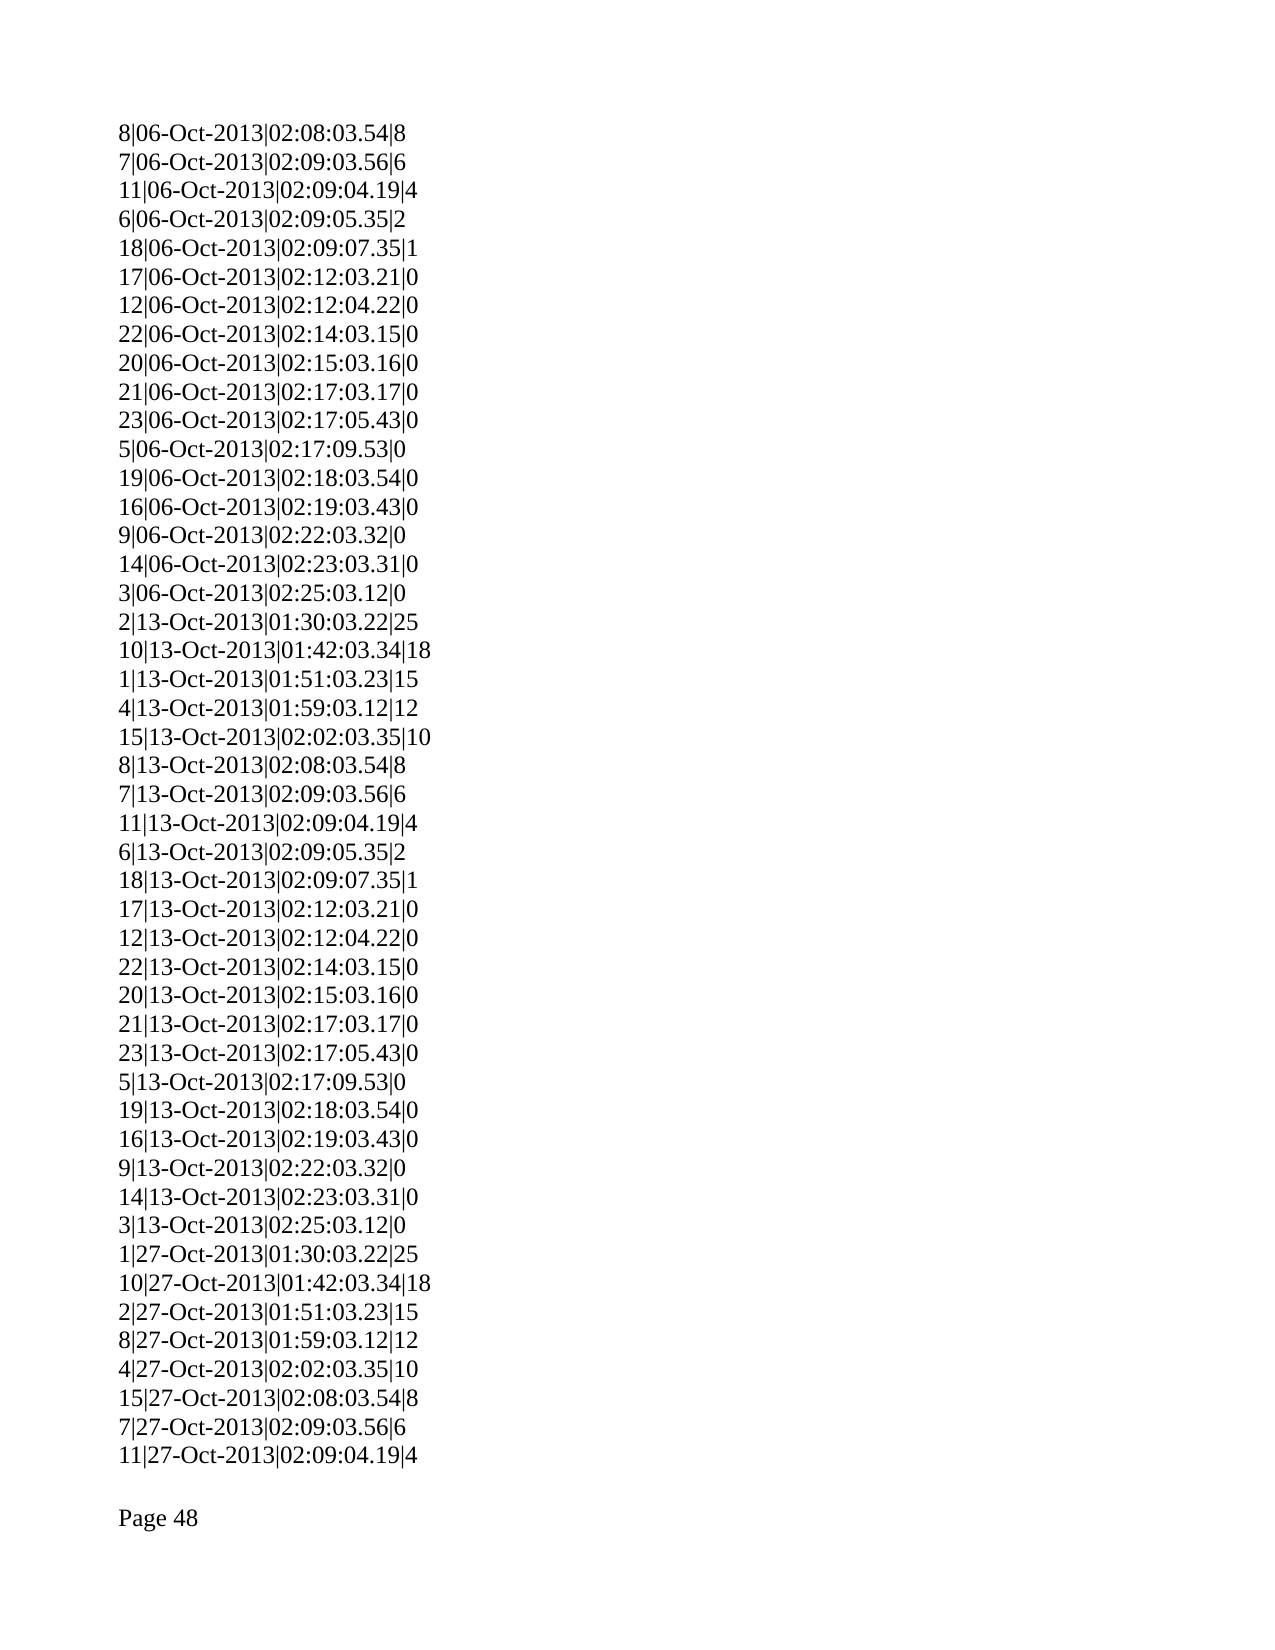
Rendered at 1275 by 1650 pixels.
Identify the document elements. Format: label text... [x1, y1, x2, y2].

text 9|06-Oct-2013|02:22:03.32|0 [118, 521, 1157, 549]
text 14|06-Oct-2013|02:23:03.31|0 [118, 549, 1157, 578]
text 20|06-Oct-2013|02:15:03.16|0 [118, 348, 1157, 377]
text 1|13-Oct-2013|01:51:03.23|15 [118, 664, 1157, 693]
text 17|13-Oct-2013|02:12:03.21|0 [118, 894, 1157, 923]
text 6|06-Oct-2013|02:09:05.35|2 [118, 204, 1157, 233]
text 15|27-Oct-2013|02:08:03.54|8 [118, 1383, 1157, 1412]
text 4|13-Oct-2013|01:59:03.12|12 [118, 693, 1157, 722]
text 22|06-Oct-2013|02:14:03.15|0 [118, 319, 1157, 348]
text 17|06-Oct-2013|02:12:03.21|0 [118, 262, 1157, 291]
text 15|13-Oct-2013|02:02:03.35|10 [118, 722, 1157, 751]
text 8|27-Oct-2013|01:59:03.12|12 [118, 1326, 1157, 1354]
text 23|13-Oct-2013|02:17:05.43|0 [118, 1038, 1157, 1067]
text 12|13-Oct-2013|02:12:04.22|0 [118, 923, 1157, 952]
text 18|13-Oct-2013|02:09:07.35|1 [118, 866, 1157, 894]
text 20|13-Oct-2013|02:15:03.16|0 [118, 981, 1157, 1009]
text 16|13-Oct-2013|02:19:03.43|0 [118, 1124, 1157, 1153]
text 21|13-Oct-2013|02:17:03.17|0 [118, 1009, 1157, 1038]
text 1|27-Oct-2013|01:30:03.22|25 [118, 1239, 1157, 1268]
text 19|06-Oct-2013|02:18:03.54|0 [118, 463, 1157, 492]
text 2|27-Oct-2013|01:51:03.23|15 [118, 1297, 1157, 1326]
text 14|13-Oct-2013|02:23:03.31|0 [118, 1182, 1157, 1211]
text 10|13-Oct-2013|01:42:03.34|18 [118, 636, 1157, 664]
text 22|13-Oct-2013|02:14:03.15|0 [118, 952, 1157, 981]
text 11|06-Oct-2013|02:09:04.19|4 [118, 176, 1157, 204]
text 7|27-Oct-2013|02:09:03.56|6 [118, 1412, 1157, 1441]
text 5|13-Oct-2013|02:17:09.53|0 [118, 1067, 1157, 1096]
text 11|13-Oct-2013|02:09:04.19|4 [118, 808, 1157, 837]
text 9|13-Oct-2013|02:22:03.32|0 [118, 1153, 1157, 1182]
text 8|06-Oct-2013|02:08:03.54|8 [118, 118, 1157, 147]
text 5|06-Oct-2013|02:17:09.53|0 [118, 434, 1157, 463]
text 11|27-Oct-2013|02:09:04.19|4 [118, 1441, 1157, 1469]
text 10|27-Oct-2013|01:42:03.34|18 [118, 1268, 1157, 1297]
text 21|06-Oct-2013|02:17:03.17|0 [118, 377, 1157, 406]
text 8|13-Oct-2013|02:08:03.54|8 [118, 751, 1157, 779]
text 19|13-Oct-2013|02:18:03.54|0 [118, 1096, 1157, 1124]
text 2|13-Oct-2013|01:30:03.22|25 [118, 607, 1157, 636]
text 7|06-Oct-2013|02:09:03.56|6 [118, 147, 1157, 176]
text 18|06-Oct-2013|02:09:07.35|1 [118, 233, 1157, 262]
text 7|13-Oct-2013|02:09:03.56|6 [118, 779, 1157, 808]
text 23|06-Oct-2013|02:17:05.43|0 [118, 406, 1157, 434]
text 3|06-Oct-2013|02:25:03.12|0 [118, 578, 1157, 607]
text 6|13-Oct-2013|02:09:05.35|2 [118, 837, 1157, 866]
text 12|06-Oct-2013|02:12:04.22|0 [118, 291, 1157, 319]
text 16|06-Oct-2013|02:19:03.43|0 [118, 492, 1157, 521]
text 3|13-Oct-2013|02:25:03.12|0 [118, 1211, 1157, 1239]
text 4|27-Oct-2013|02:02:03.35|10 [118, 1354, 1157, 1383]
